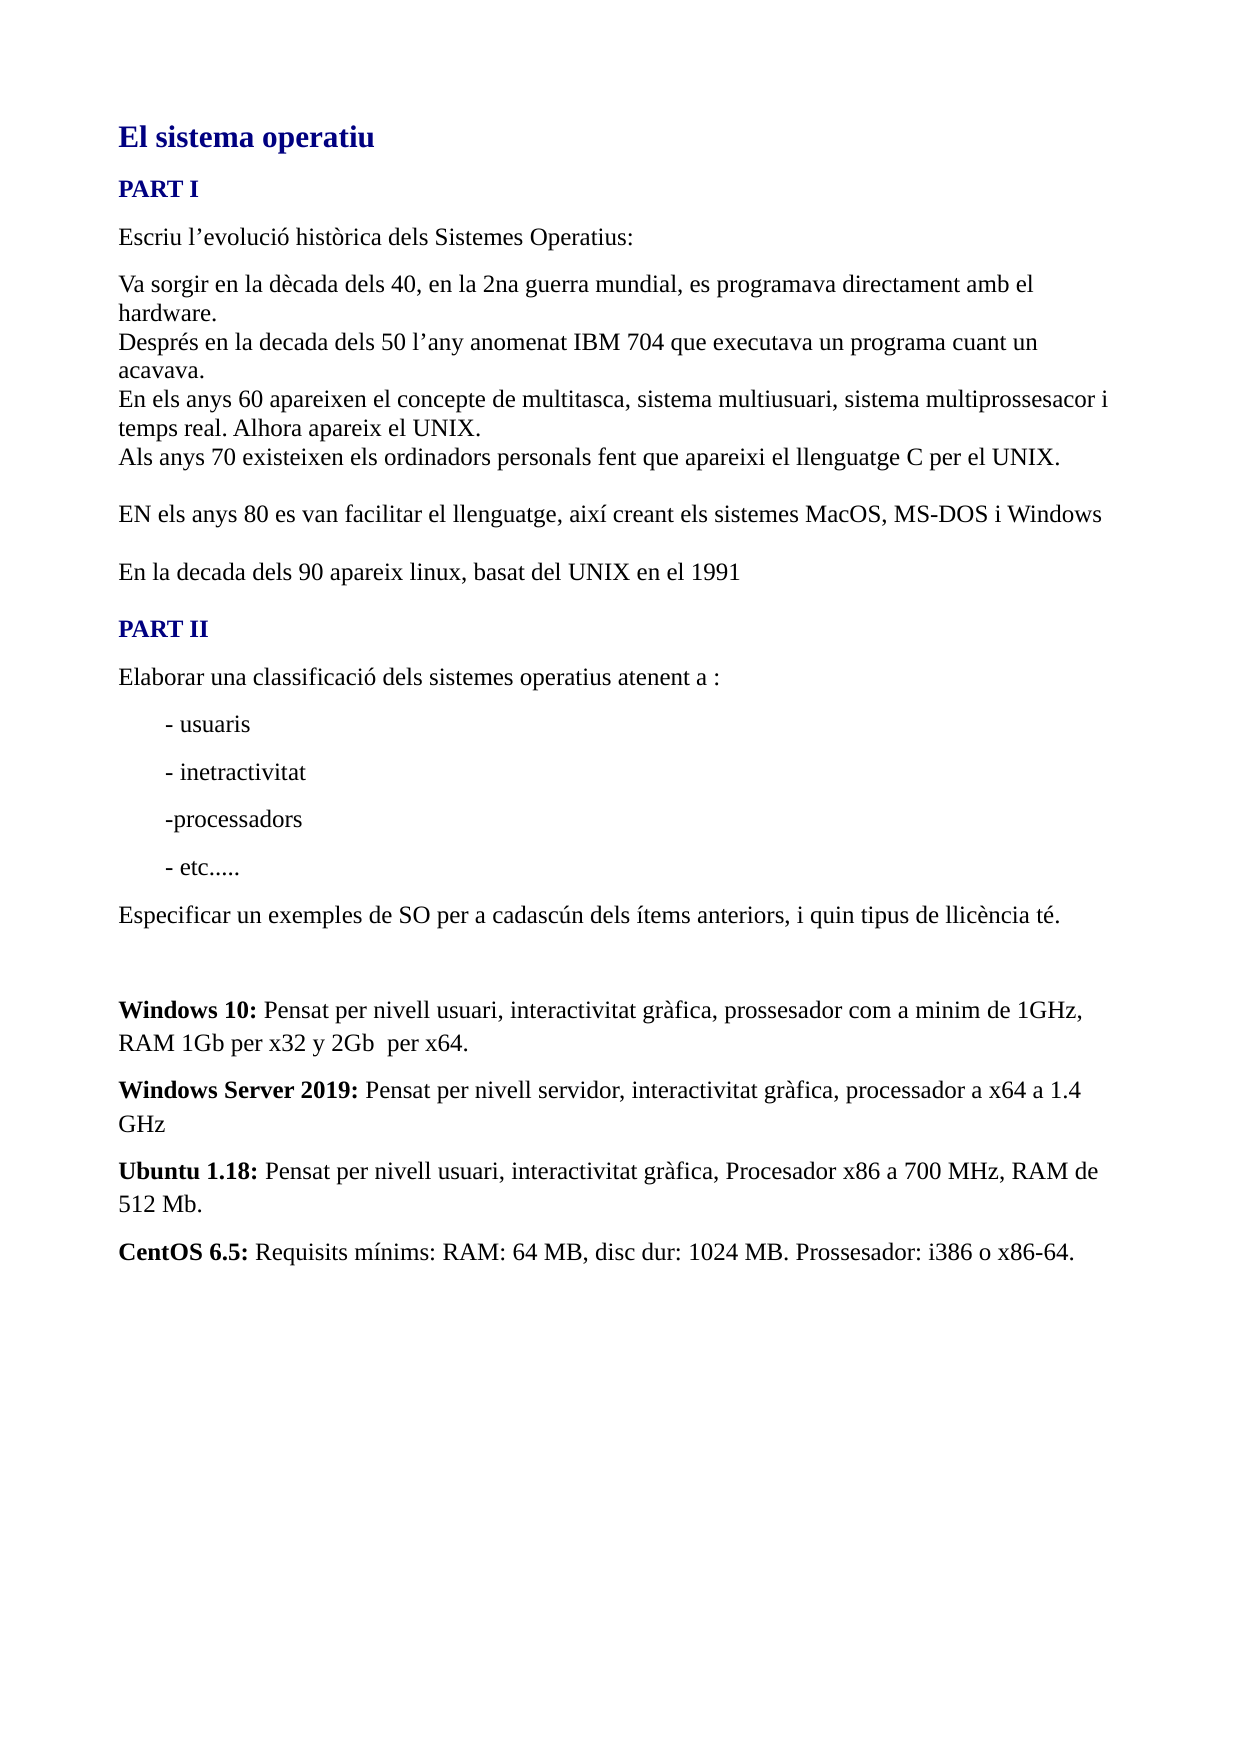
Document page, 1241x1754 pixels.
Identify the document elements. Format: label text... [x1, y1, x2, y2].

text En els anys 60 apareixen el concepte de multitasca, sistema multiusuari, sistema multiprossesacor i temps real. Alhora apareix el UNIX. [118, 384, 1122, 442]
text EN els anys 80 es van facilitar el llenguatge, així creant els sistemes MacOS, MS-DOS i Windows [118, 499, 1122, 528]
text Ubuntu 1.18: Pensat per nivell usuari, interactivitat gràfica, Procesador x86 a 700 MHz, RAM de 512 Mb. [118, 1156, 1122, 1218]
text Especificar un exemples de SO per a cadascún dels ítems anteriors, i quin tipus de llicència té. [118, 900, 1122, 928]
text PART II [118, 614, 1122, 643]
text Als anys 70 existeixen els ordinadors personals fent que apareixi el llenguatge C per el UNIX. [118, 442, 1122, 470]
text Elaborar una classificació dels sistemes operatius atenent a : [118, 662, 1122, 691]
text Va sorgir en la dècada dels 40, en la 2na guerra mundial, es programava directament amb el hardware. [118, 269, 1122, 327]
text Escriu l’evolució històrica dels Sistemes Operatius: [118, 222, 1122, 250]
text CentOS 6.5: Requisits mínims: RAM: 64 MB, disc dur: 1024 MB. Prossesador: i386 o x86-64. [118, 1237, 1122, 1266]
text Després en la decada dels 50 l’any anomenat IBM 704 que executava un programa cuant un acavava. [118, 327, 1122, 384]
text El sistema operatiu [118, 118, 1122, 154]
text Windows Server 2019: Pensat per nivell servidor, interactivitat gràfica, processador a x64 a 1.4 GHz [118, 1076, 1122, 1137]
text Windows 10: Pensat per nivell usuari, interactivitat gràfica, prossesador com a minim de 1GHz, RAM 1Gb per x32 y 2Gb per x64. [118, 995, 1122, 1057]
text PART I [118, 174, 1122, 203]
text - usuaris [165, 709, 1122, 738]
text -processadors [165, 804, 1122, 833]
text - inetractivitat [165, 757, 1122, 786]
text En la decada dels 90 apareix linux, basat del UNIX en el 1991 [118, 557, 1122, 585]
text - etc..... [165, 852, 1122, 881]
